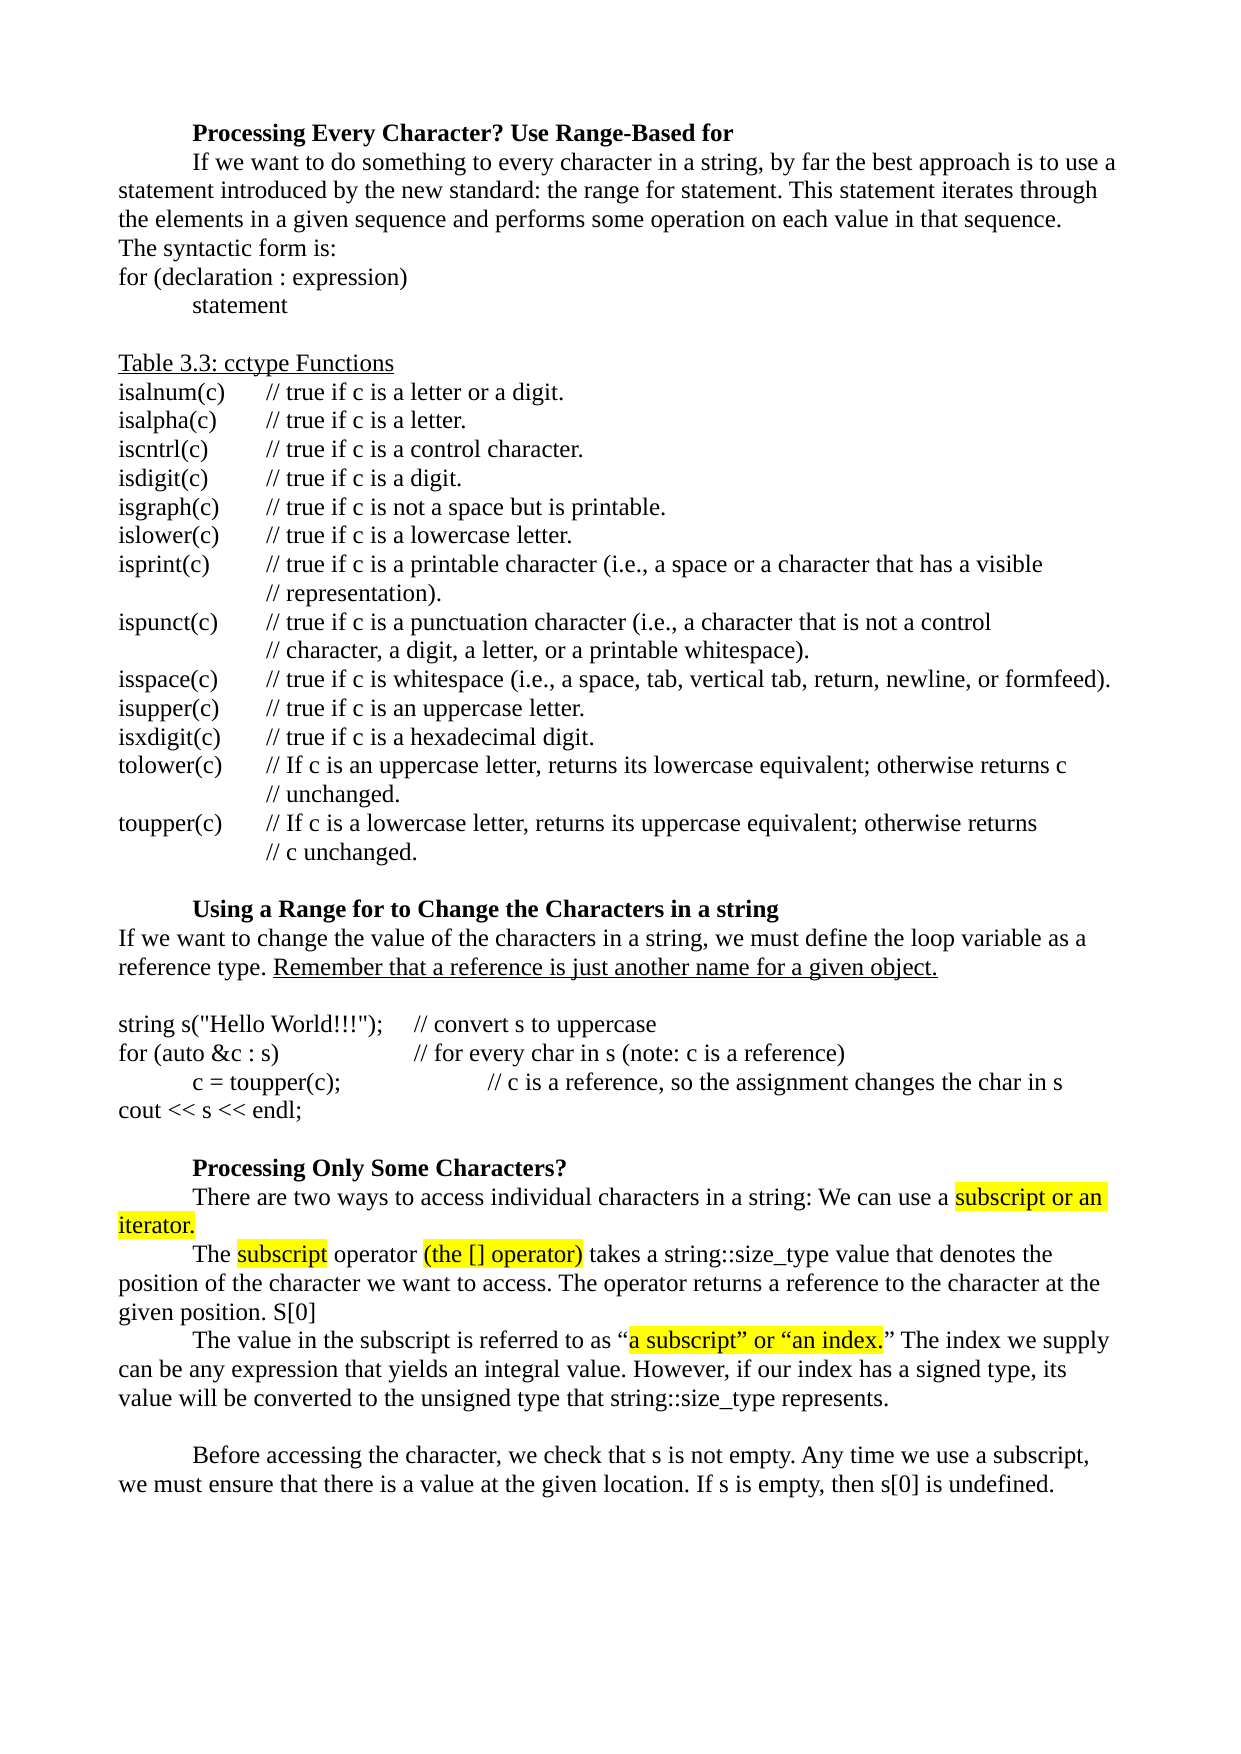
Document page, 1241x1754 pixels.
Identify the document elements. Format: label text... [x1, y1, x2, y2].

text The subscript operator (the [] operator) takes a string::size_type value that denotes the position of the character we want to access. The operator returns a reference to the character at the given position. S[0] [118, 1239, 1122, 1326]
text toupper(c) // If c is a lowercase letter, returns its uppercase equivalent; otherwise returns [118, 808, 1122, 837]
text The value in the subscript is referred to as “a subscript” or “an index.” The index we supply can be any expression that yields an integral value. However, if our index has a signed type, its value will be converted to the unsigned type that string::size_type represents. [118, 1326, 1122, 1412]
text Processing Only Some Characters? [118, 1153, 1122, 1182]
text The syntactic form is: [118, 233, 1122, 262]
text There are two ways to access individual characters in a string: We can use a subscript or an iterator. [118, 1182, 1122, 1239]
text islower(c) // true if c is a lowercase letter. [118, 521, 1122, 549]
text isupper(c) // true if c is an uppercase letter. [118, 693, 1122, 722]
text c = toupper(c); // c is a reference, so the assignment changes the char in s [118, 1067, 1122, 1096]
text ispunct(c) // true if c is a punctuation character (i.e., a character that is not a control [118, 607, 1122, 636]
text isxdigit(c) // true if c is a hexadecimal digit. [118, 722, 1122, 751]
text isspace(c) // true if c is whitespace (i.e., a space, tab, vertical tab, return, newline, or formfeed). [118, 664, 1122, 693]
text cout << s << endl; [118, 1096, 1122, 1124]
text Using a Range for to Change the Characters in a string [118, 894, 1122, 923]
text for (declaration : expression) [118, 262, 1122, 291]
text // character, a digit, a letter, or a printable whitespace). [118, 636, 1122, 664]
text // c unchanged. [118, 837, 1122, 866]
text If we want to do something to every character in a string, by far the best approach is to use a statement introduced by the new standard: the range for statement. This statement iterates through the elements in a given sequence and performs some operation on each value in that sequence. [118, 147, 1122, 233]
text tolower(c) // If c is an uppercase letter, returns its lowercase equivalent; otherwise returns c // unchanged. [118, 751, 1122, 808]
text isalnum(c) // true if c is a letter or a digit. [118, 377, 1122, 406]
text Table 3.3: cctype Functions [118, 348, 1122, 377]
text iscntrl(c) // true if c is a control character. [118, 434, 1122, 463]
text string s("Hello World!!!"); // convert s to uppercase [118, 1009, 1122, 1038]
text isalpha(c) // true if c is a letter. [118, 406, 1122, 434]
text for (auto &c : s) // for every char in s (note: c is a reference) [118, 1038, 1122, 1067]
text If we want to change the value of the characters in a string, we must define the loop variable as a reference type. Remember that a reference is just another name for a given object. [118, 923, 1122, 981]
text isdigit(c) // true if c is a digit. [118, 463, 1122, 492]
text Processing Every Character? Use Range-Based for [118, 118, 1122, 147]
text isgraph(c) // true if c is not a space but is printable. [118, 492, 1122, 521]
text isprint(c) // true if c is a printable character (i.e., a space or a character that has a visible // representation). [118, 549, 1122, 607]
text statement [118, 291, 1122, 319]
text Before accessing the character, we check that s is not empty. Any time we use a subscript, we must ensure that there is a value at the given location. If s is empty, then s[0] is undefined. [118, 1441, 1122, 1498]
